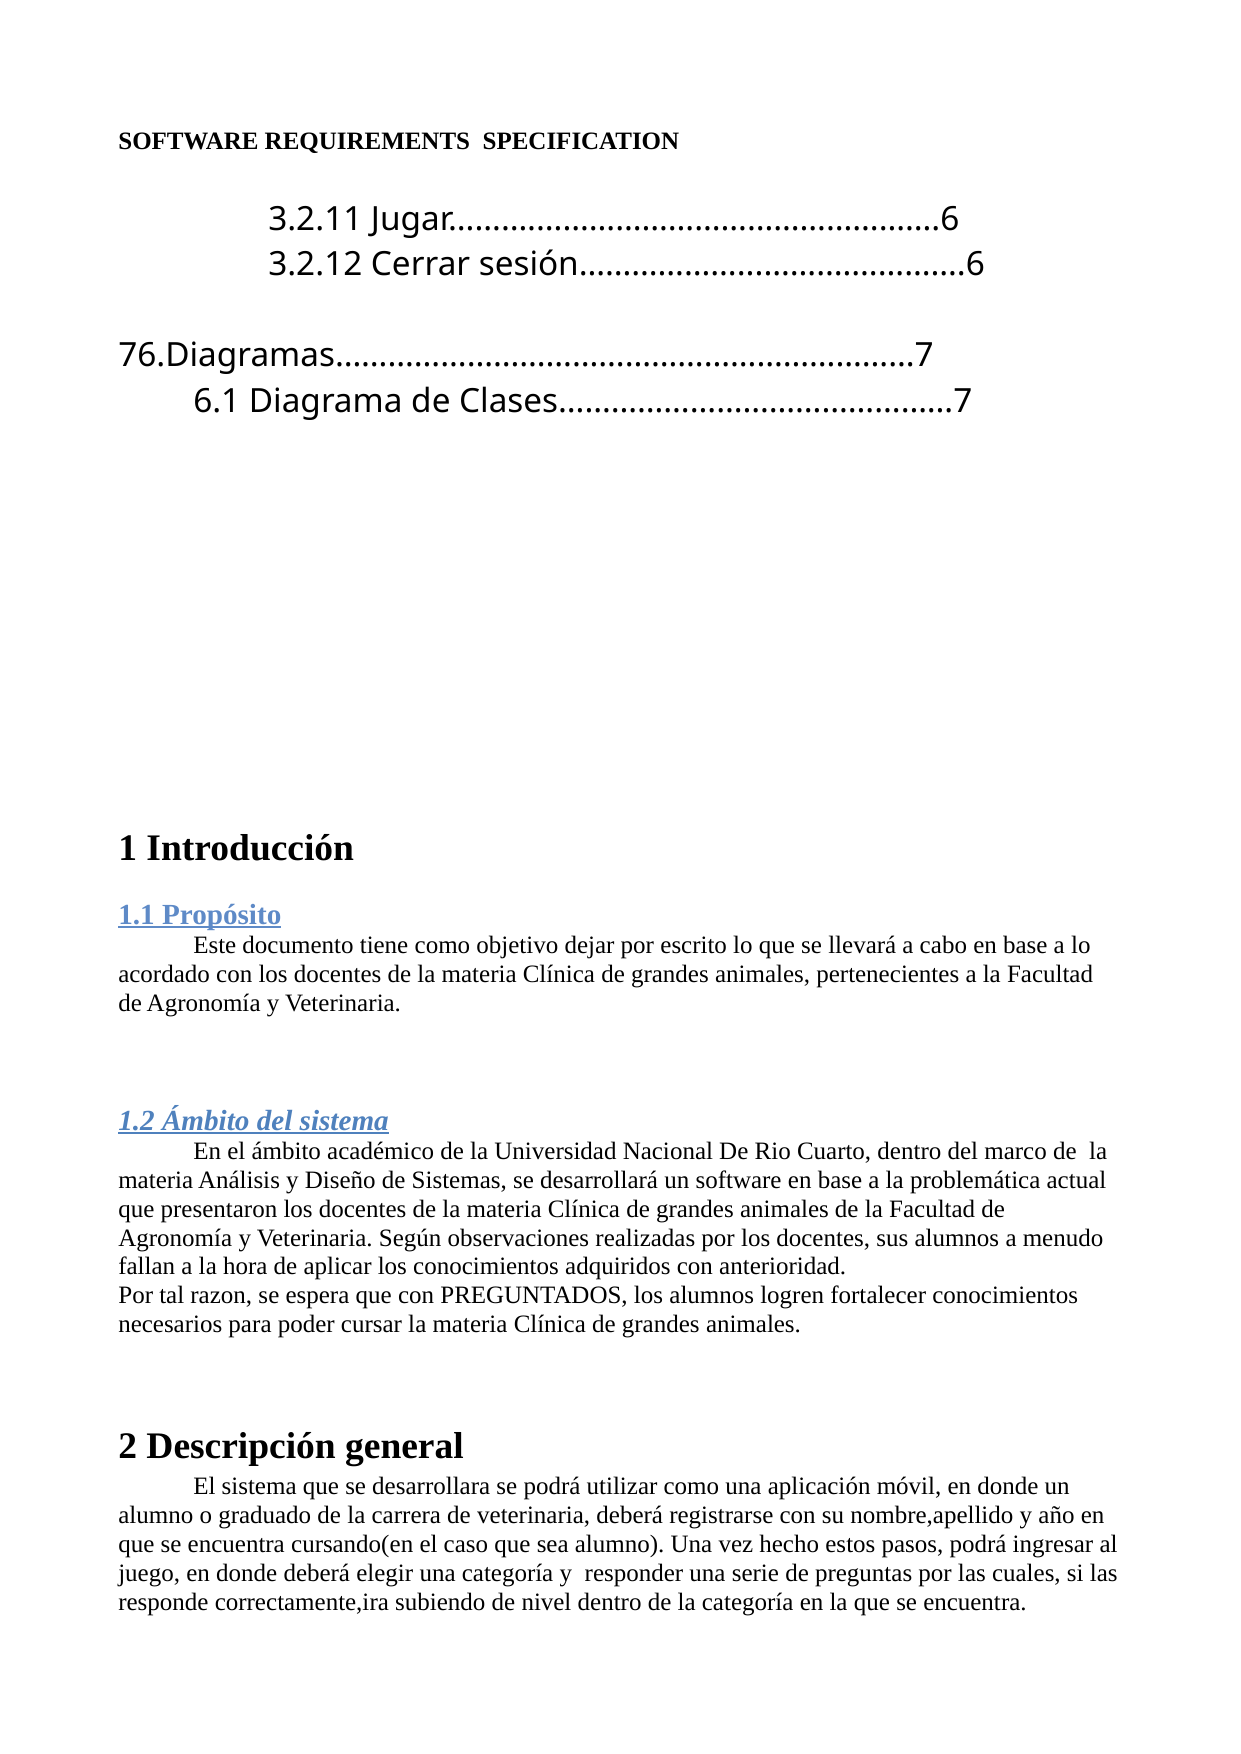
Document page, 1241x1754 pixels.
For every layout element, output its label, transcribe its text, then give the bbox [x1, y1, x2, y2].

subtitle Este documento tiene como objetivo dejar por escrito lo que se llevará a cabo en base a lo acordado con los docentes de la materia Clínica de grandes animales, pertenecientes a la Facultad de Agronomía y Veterinaria. [118, 930, 1122, 1017]
text Por tal razon, se espera que con PREGUNTADOS, los alumnos logren fortalecer conocimientos necesarios para poder cursar la materia Clínica de grandes animales. [118, 1280, 1122, 1338]
text 2 Descripción general [118, 1424, 1122, 1467]
text El sistema que se desarrollara se podrá utilizar como una aplicación móvil, en donde un alumno o graduado de la carrera de veterinaria, deberá registrarse con su nombre,apellido y año en que se encuentra cursando(en el caso que sea alumno). Una vez hecho estos pasos, podrá ingresar al juego, en donde deberá elegir una categoría y responder una serie de preguntas por las cuales, si las responde correctamente,ira subiendo de nivel dentro de la categoría en la que se encuentra. [118, 1467, 1122, 1616]
text En el ámbito académico de la Universidad Nacional De Rio Cuarto, dentro del marco de la materia Análisis y Diseño de Sistemas, se desarrollará un software en base a la problemática actual que presentaron los docentes de la materia Clínica de grandes animales de la Facultad de Agronomía y Veterinaria. Según observaciones realizadas por los docentes, sus alumnos a menudo fallan a la hora de aplicar los conocimientos adquiridos con anterioridad. [118, 1136, 1122, 1280]
text 76.Diagramas…………………………………………………………7 [118, 331, 1122, 376]
subtitle 1 Introducción [118, 825, 1122, 868]
text 1.1 Propósito [118, 897, 1122, 930]
text 6.1 Diagrama de Clases………………………………………7 [118, 376, 1122, 422]
text 1.2 Ámbito del sistema [118, 1103, 1122, 1136]
text 3.2.12 Cerrar sesión………………...…….…………….6 [118, 240, 1122, 286]
text 3.2.11 Jugar……….……………………………………….6 [118, 195, 1122, 240]
